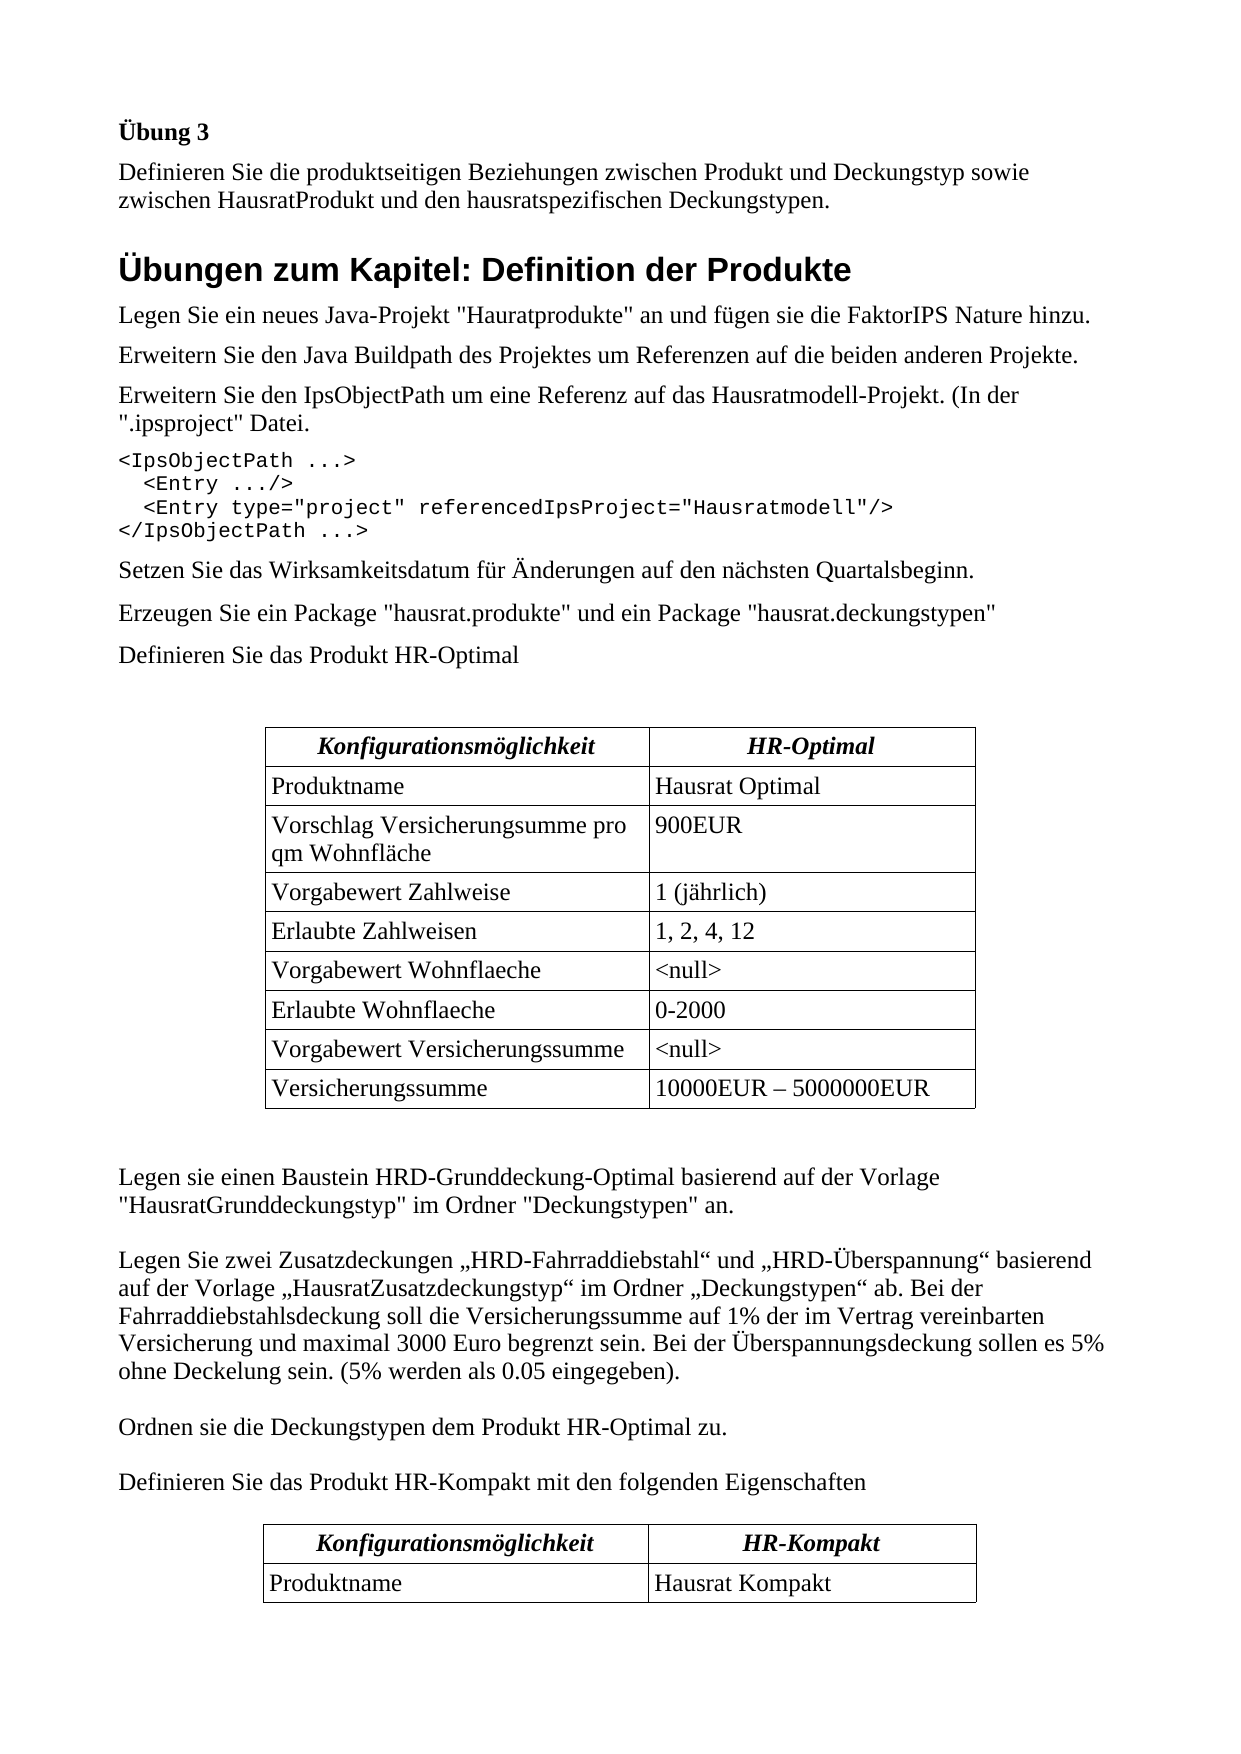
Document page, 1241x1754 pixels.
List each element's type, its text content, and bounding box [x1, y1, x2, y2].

text Erweitern Sie den IpsObjectPath um eine Referenz auf das Hausratmodell-Projekt. (In der ".ipsproject" Datei. [118, 382, 1122, 437]
text Erzeugen Sie ein Package "hausrat.produkte" und ein Package "hausrat.deckungstypen" [118, 599, 1122, 627]
table_cell 10000EUR – 5000000EUR [650, 1070, 975, 1108]
text Übung 3 [118, 118, 1122, 146]
table_cell 1 (jährlich) [650, 873, 975, 911]
text Erweitern Sie den Java Buildpath des Projektes um Referenzen auf die beiden anderen Projekte. [118, 341, 1122, 369]
text Definieren Sie die produktseitigen Beziehungen zwischen Produkt und Deckungstyp sowie zwischen HausratProdukt und den hausratspezifischen Deckungstypen. [118, 158, 1122, 214]
text Legen sie einen Baustein HRD-Grunddeckung-Optimal basierend auf der Vorlage "HausratGrunddeckungstyp" im Ordner "Deckungstypen" an. [118, 1163, 1122, 1219]
table_header HR-Kompakt [649, 1525, 976, 1563]
table_cell Vorgabewert Zahlweise [266, 873, 649, 911]
table_cell Produktname [264, 1564, 648, 1602]
table_header Konfigurationsmöglichkeit [264, 1525, 648, 1563]
table_cell 0-2000 [650, 991, 975, 1029]
text <IpsObjectPath ...> <Entry .../> <Entry type="project" referencedIpsProject="Hausratmodell"/> </IpsObjectPath ...> [118, 449, 1122, 544]
table_cell <null> [650, 1030, 975, 1069]
text Legen Sie ein neues Java-Projekt "Hauratprodukte" an und fügen sie die FaktorIPS Nature hinzu. [118, 301, 1122, 329]
table_header Konfigurationsmöglichkeit [266, 728, 649, 766]
table_cell Hausrat Optimal [650, 767, 975, 805]
table_cell 900EUR [650, 806, 975, 872]
table_cell Erlaubte Zahlweisen [266, 912, 649, 951]
table_cell Produktname [266, 767, 649, 805]
text Setzen Sie das Wirksamkeitsdatum für Änderungen auf den nächsten Quartalsbeginn. [118, 557, 1122, 584]
table_cell 1, 2, 4, 12 [650, 912, 975, 951]
text Definieren Sie das Produkt HR-Optimal [118, 642, 1122, 669]
table_cell <null> [650, 952, 975, 990]
table_cell Hausrat Kompakt [649, 1564, 976, 1602]
table_cell Vorgabewert Wohnflaeche [266, 952, 649, 990]
table_header HR-Optimal [650, 728, 975, 766]
subtitle Übungen zum Kapitel: Definition der Produkte [118, 251, 1122, 289]
text Definieren Sie das Produkt HR-Kompakt mit den folgenden Eigenschaften [118, 1468, 1122, 1496]
table_cell Vorgabewert Versicherungssumme [266, 1030, 649, 1069]
table_cell Vorschlag Versicherungsumme pro qm Wohnfläche [266, 806, 649, 872]
text Ordnen sie die Deckungstypen dem Produkt HR-Optimal zu. [118, 1413, 1122, 1440]
table_cell Versicherungssumme [266, 1070, 649, 1108]
table_cell Erlaubte Wohnflaeche [266, 991, 649, 1029]
text Legen Sie zwei Zusatzdeckungen „HRD-Fahrraddiebstahl“ und „HRD-Überspannung“ basierend auf der Vorlage „HausratZusatzdeckungstyp“ im Ordner „Deckungstypen“ ab. Bei der Fahrraddiebstahlsdeckung soll die Versicherungssumme auf 1% der im Vertrag vereinbarten Versicherung und maximal 3000 Euro begrenzt sein. Bei der Überspannungsdeckung sollen es 5% ohne Deckelung sein. (5% werden als 0.05 eingegeben). [118, 1246, 1122, 1385]
